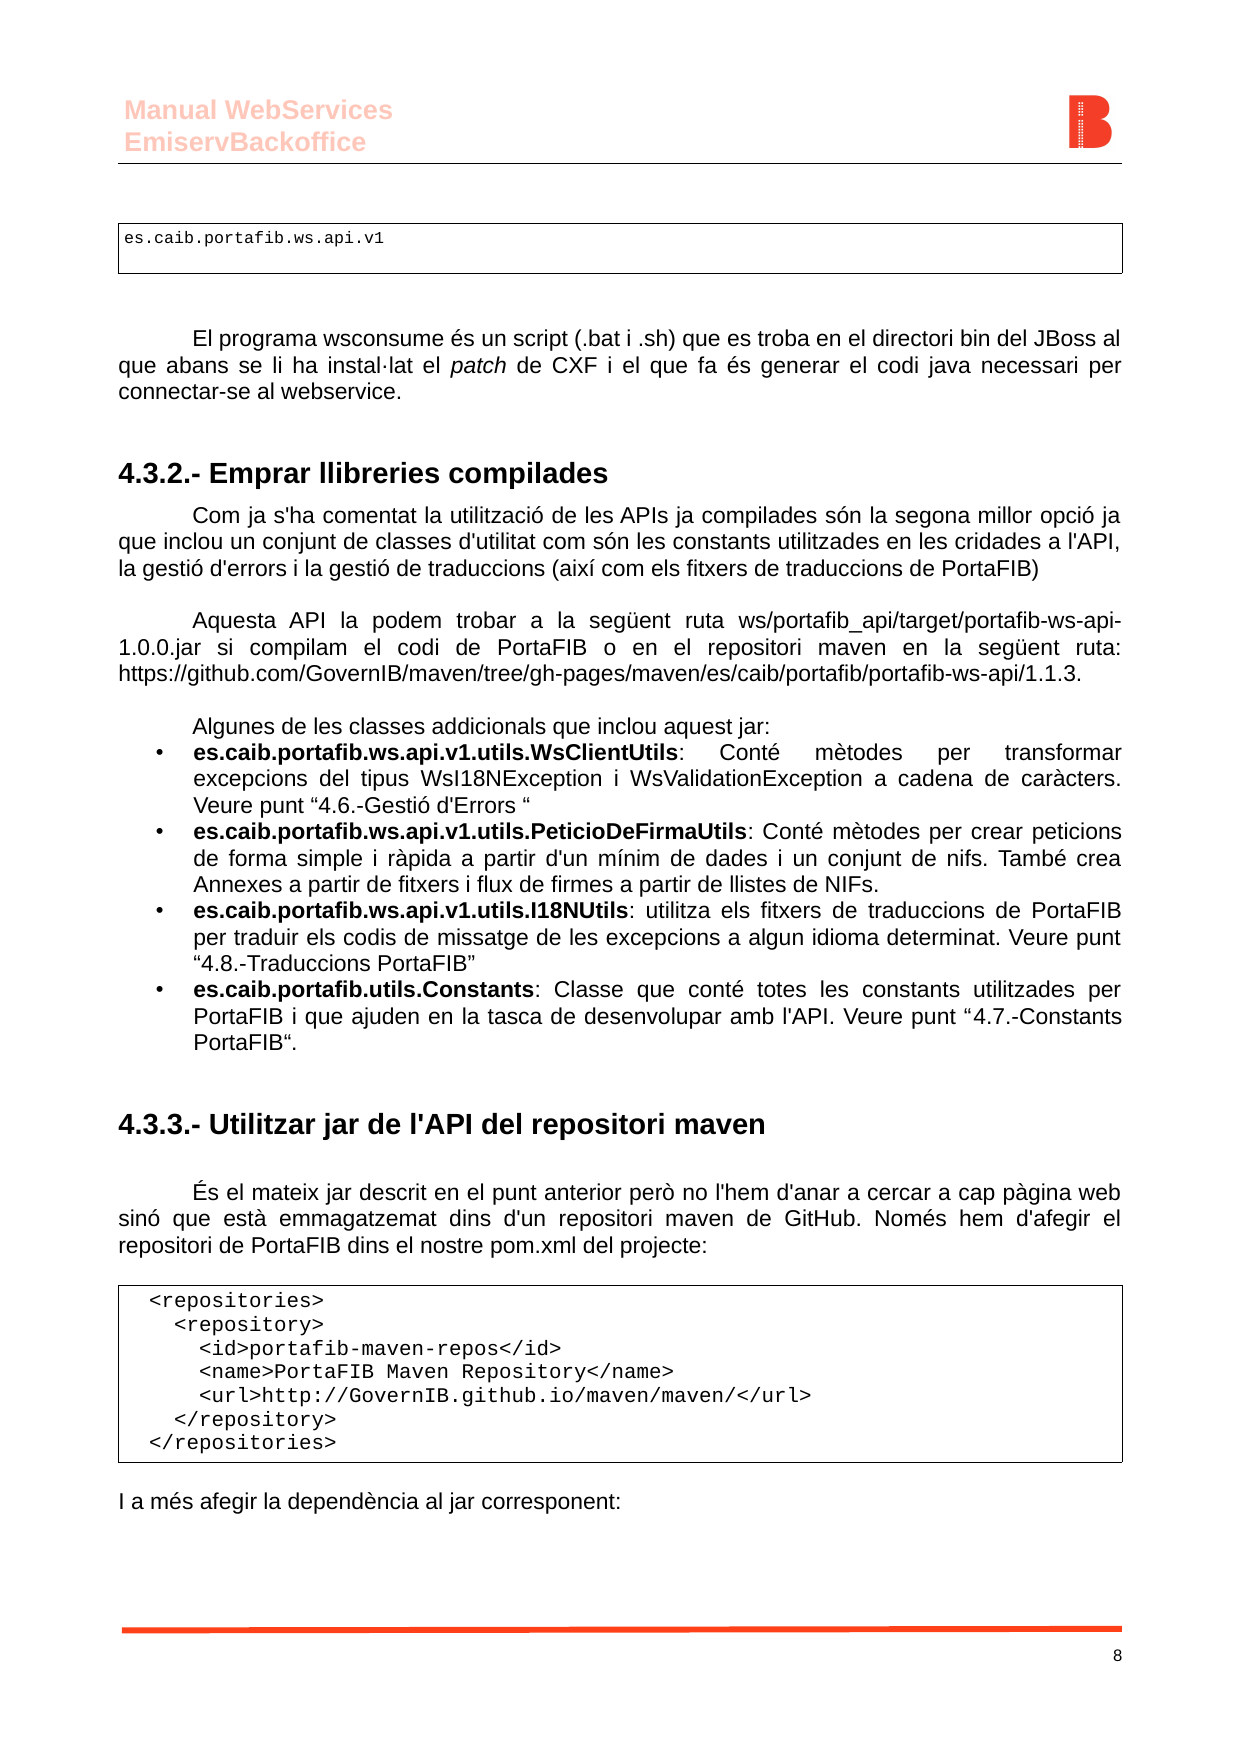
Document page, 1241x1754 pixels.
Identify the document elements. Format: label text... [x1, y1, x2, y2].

text Algunes de les classes addicionals que inclou aquest jar: [118, 713, 1122, 739]
text El programa wsconsume és un script (.bat i .sh) que es troba en el directori bin del JBoss al que abans se li ha instal·lat el patch de CXF i el que fa és generar el codi java necessari per connectar-se al webservice. [118, 325, 1122, 404]
text I a més afegir la dependència al jar corresponent: [118, 1488, 1122, 1514]
table_header <repositories> <repository> <id>portafib-maven-repos</id> <name>PortaFIB Maven Repository</name> <url>http://GovernIB.github.io/maven/maven/</url> </repository> </repositories> [119, 1286, 1122, 1462]
subtitle Utilitzar jar de l'API del repositori maven [118, 1107, 1122, 1140]
table_header es.caib.portafib.ws.api.v1 [119, 224, 1122, 273]
picture [1063, 94, 1117, 150]
text És el mateix jar descrit en el punt anterior però no l'hem d'anar a cercar a cap pàgina web sinó que està emmagatzemat dins d'un repositori maven de GitHub. Només hem d'afegir el repositori de PortaFIB dins el nostre pom.xml del projecte: [118, 1179, 1122, 1258]
list es.caib.portafib.ws.api.v1.utils.I18NUtils: utilitza els fitxers de traduccions de PortaFIB per traduir els codis de missatge de les excepcions a algun idioma determinat. Veure punt “4.8Traduccions PortaFIB” [156, 897, 1122, 976]
subtitle Emprar llibreries compilades [118, 456, 1122, 489]
list es.caib.portafib.utils.Constants: Classe que conté totes les constants utilitzades per PortaFIB i que ajuden en la tasca de desenvolupar amb l'API. Veure punt “4.7Constants PortaFIB“. [156, 976, 1122, 1055]
text Com ja s'ha comentat la utilització de les APIs ja compilades són la segona millor opció ja que inclou un conjunt de classes d'utilitat com són les constants utilitzades en les cridades a l'API, la gestió d'errors i la gestió de traduccions (així com els fitxers de traduccions de PortaFIB) [118, 502, 1122, 581]
list es.caib.portafib.ws.api.v1.utils.WsClientUtils: Conté mètodes per transformar excepcions del tipus WsI18NException i WsValidationException a cadena de caràcters. Veure punt “4.6Gestió d'Errors “ [156, 739, 1122, 818]
list es.caib.portafib.ws.api.v1.utils.PeticioDeFirmaUtils: Conté mètodes per crear peticions de forma simple i ràpida a partir d'un mínim de dades i un conjunt de nifs. També crea Annexes a partir de fitxers i flux de firmes a partir de llistes de NIFs. [156, 818, 1122, 897]
text Aquesta API la podem trobar a la següent ruta ws/portafib_api/target/portafib-ws-api-1.0.0.jar si compilam el codi de PortaFIB o en el repositori maven en la següent ruta: https://github.com/GovernIB/maven/tree/gh-pages/maven/es/caib/portafib/portafib-ws-api/1.1.3. [118, 607, 1122, 686]
